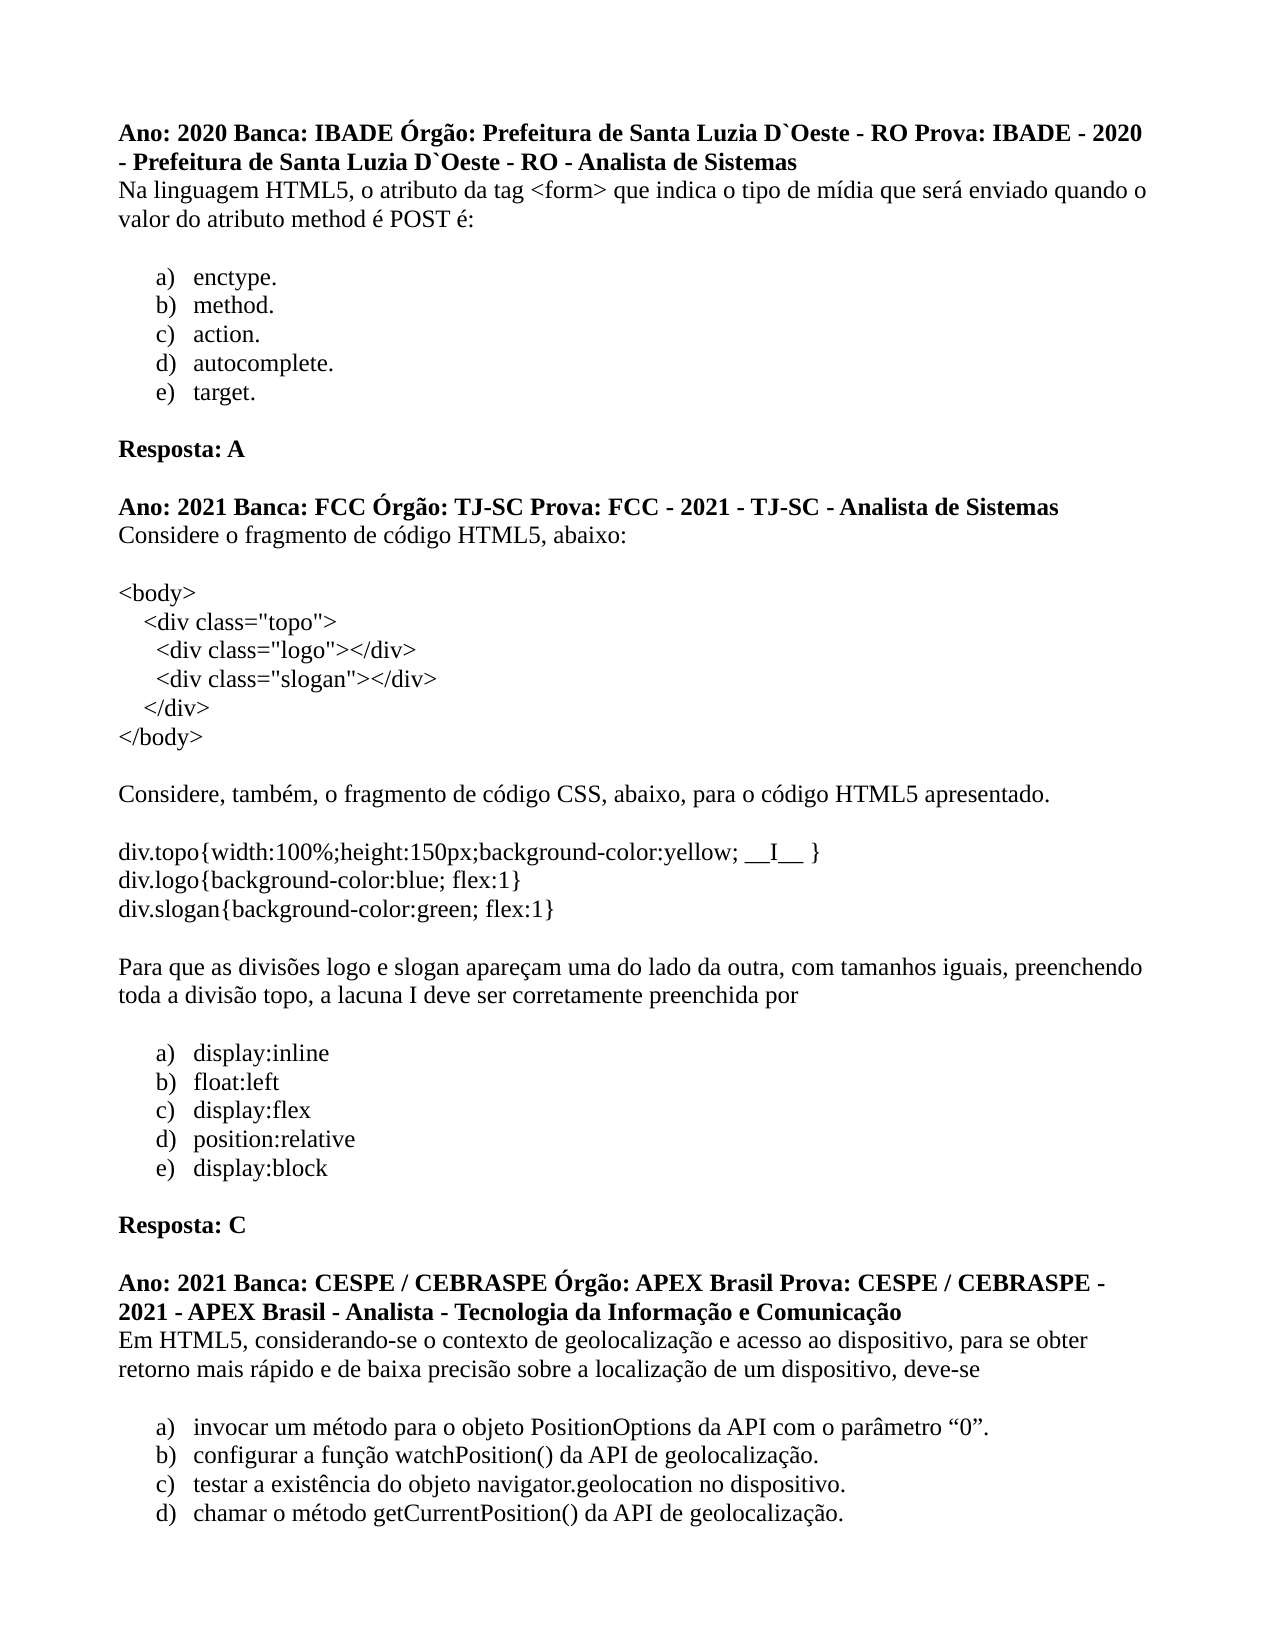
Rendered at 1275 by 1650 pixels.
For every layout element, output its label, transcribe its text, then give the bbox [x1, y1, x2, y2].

list position:relative [156, 1124, 1157, 1153]
list float:left [156, 1067, 1157, 1096]
text Ano: 2021 Banca: CESPE / CEBRASPE Órgão: APEX Brasil Prova: CESPE / CEBRASPE - 2021 - APEX Brasil - Analista - Tecnologia da Informação e Comunicação [118, 1268, 1157, 1326]
text Resposta: C [118, 1211, 1157, 1239]
text Ano: 2021 Banca: FCC Órgão: TJ-SC Prova: FCC - 2021 - TJ-SC - Analista de Sistemas [118, 492, 1157, 521]
text </body> [118, 722, 1157, 751]
text div.topo{width:100%;height:150px;background-color:yellow; __I__ } [118, 837, 1157, 866]
list chamar o método getCurrentPosition() da API de geolocalização. [156, 1498, 1157, 1527]
text Na linguagem HTML5, o atributo da tag <form> que indica o tipo de mídia que será enviado quando o valor do atributo method é POST é: [118, 176, 1157, 233]
text <div class="logo"></div> [118, 636, 1157, 664]
list configurar a função watchPosition() da API de geolocalização. [156, 1441, 1157, 1469]
text Considere o fragmento de código HTML5, abaixo: [118, 521, 1157, 549]
list target. [156, 377, 1157, 406]
list action. [156, 319, 1157, 348]
text div.slogan{background-color:green; flex:1} [118, 894, 1157, 923]
text Para que as divisões logo e slogan apareçam uma do lado da outra, com tamanhos iguais, preenchendo toda a divisão topo, a lacuna I deve ser corretamente preenchida por [118, 952, 1157, 1009]
text Considere, também, o fragmento de código CSS, abaixo, para o código HTML5 apresentado. [118, 779, 1157, 808]
text div.logo{background-color:blue; flex:1} [118, 866, 1157, 894]
list enctype. [156, 262, 1157, 291]
text </div> [118, 693, 1157, 722]
text Ano: 2020 Banca: IBADE Órgão: Prefeitura de Santa Luzia D`Oeste - RO Prova: IBADE - 2020 - Prefeitura de Santa Luzia D`Oeste - RO - Analista de Sistemas [118, 118, 1157, 176]
list display:flex [156, 1096, 1157, 1124]
list display:block [156, 1153, 1157, 1182]
list method. [156, 291, 1157, 319]
list autocomplete. [156, 348, 1157, 377]
text <body> [118, 578, 1157, 607]
text <div class="slogan"></div> [118, 664, 1157, 693]
text <div class="topo"> [118, 607, 1157, 636]
text Resposta: A [118, 434, 1157, 463]
list testar a existência do objeto navigator.geolocation no dispositivo. [156, 1469, 1157, 1498]
list display:inline [156, 1038, 1157, 1067]
text Em HTML5, considerando-se o contexto de geolocalização e acesso ao dispositivo, para se obter retorno mais rápido e de baixa precisão sobre a localização de um dispositivo, deve-se [118, 1326, 1157, 1383]
list invocar um método para o objeto PositionOptions da API com o parâmetro “0”. [156, 1412, 1157, 1441]
